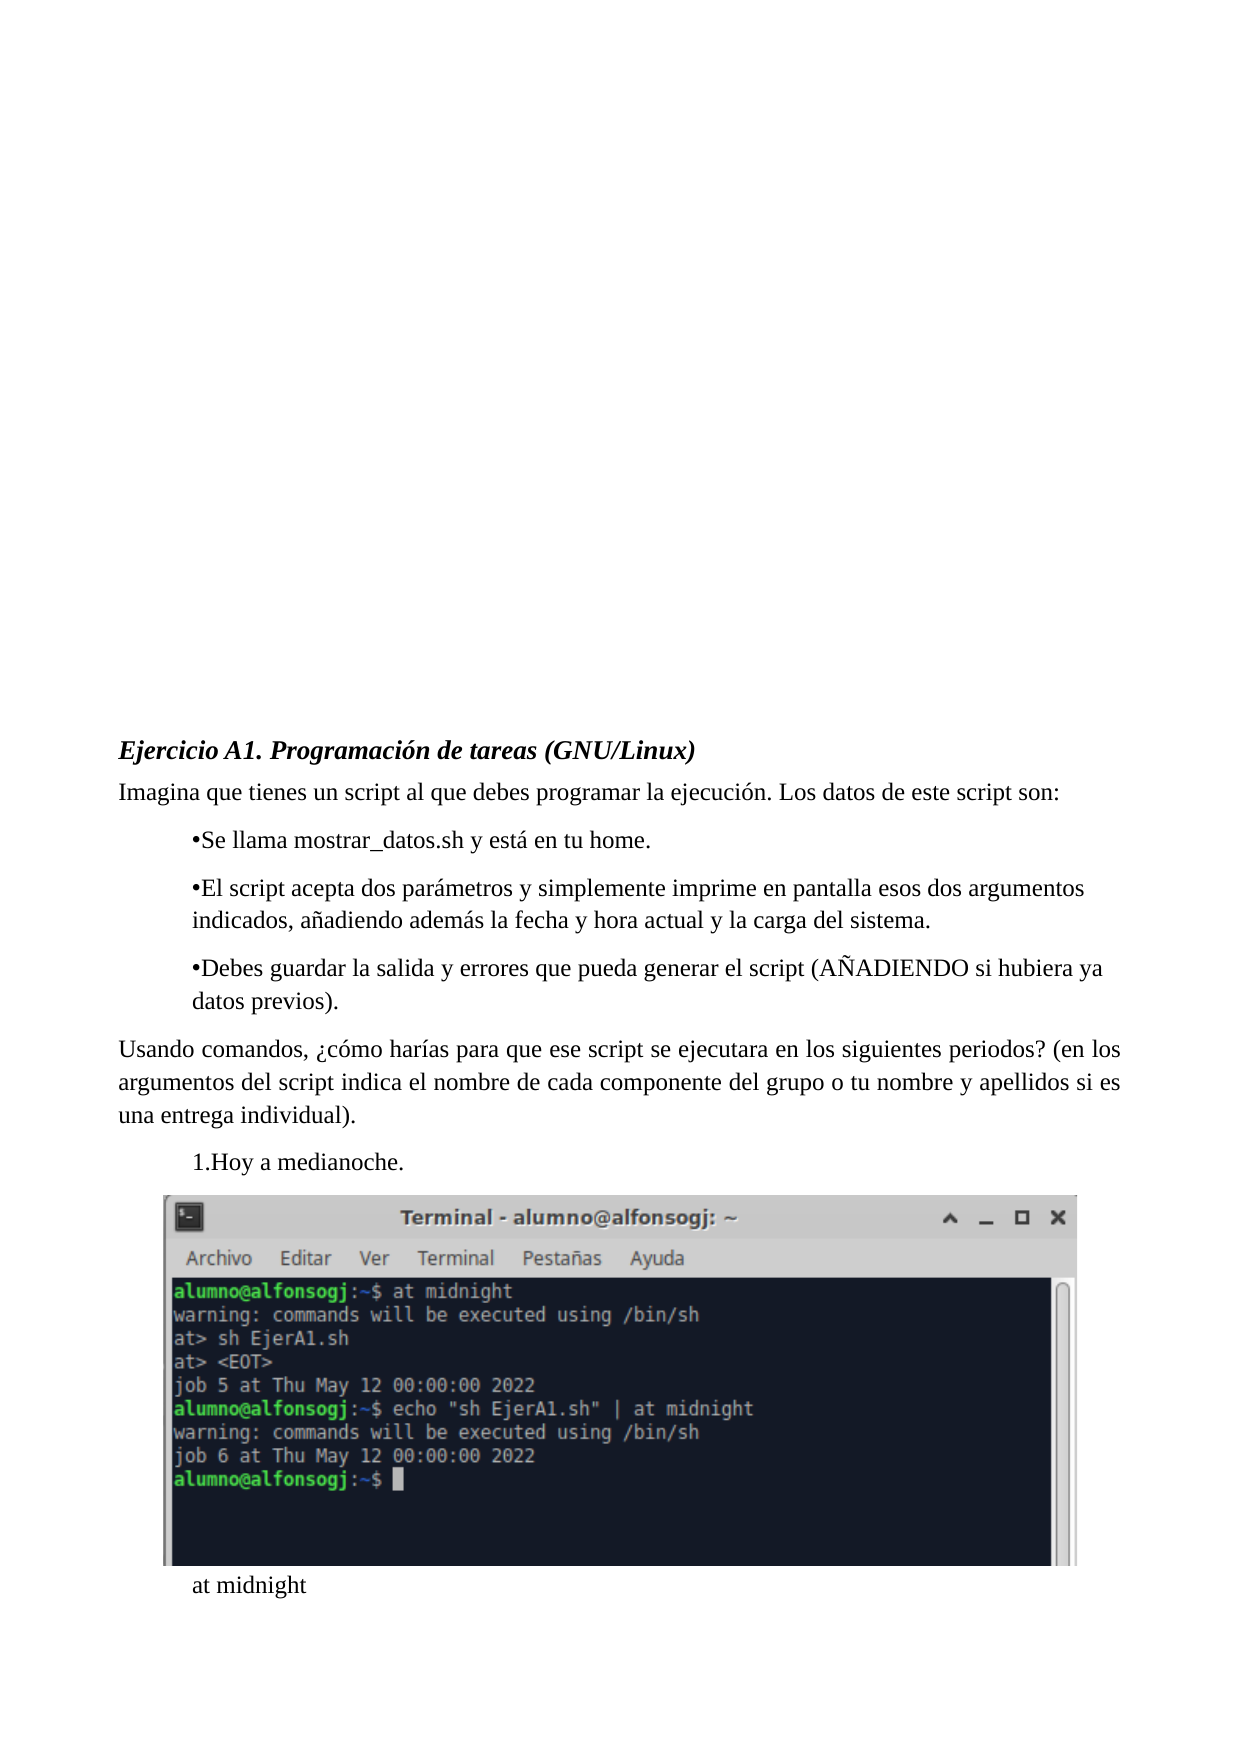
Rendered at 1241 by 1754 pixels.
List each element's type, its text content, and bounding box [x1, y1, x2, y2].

picture [163, 1195, 1078, 1566]
list El script acepta dos parámetros y simplemente imprime en pantalla esos dos argumentos indicados, añadiendo además la fecha y hora actual y la carga del sistema. [118, 873, 1122, 934]
subtitle Ejercicio A1. Programación de tareas (GNU/Linux) [118, 734, 1122, 765]
text Imagina que tienes un script al que debes programar la ejecución. Los datos de este script son: [118, 777, 1122, 806]
list Hoy a medianoche. [118, 1147, 1122, 1176]
list Se llama mostrar_datos.sh y está en tu home. [118, 825, 1122, 854]
text Usando comandos, ¿cómo harías para que ese script se ejecutara en los siguientes periodos? (en los argumentos del script indica el nombre de cada componente del grupo o tu nombre y apellidos si es una entrega individual). [118, 1034, 1122, 1129]
list at midnight [118, 1195, 1122, 1598]
list Debes guardar la salida y errores que pueda generar el script (AÑADIENDO si hubiera ya datos previos). [118, 953, 1122, 1015]
